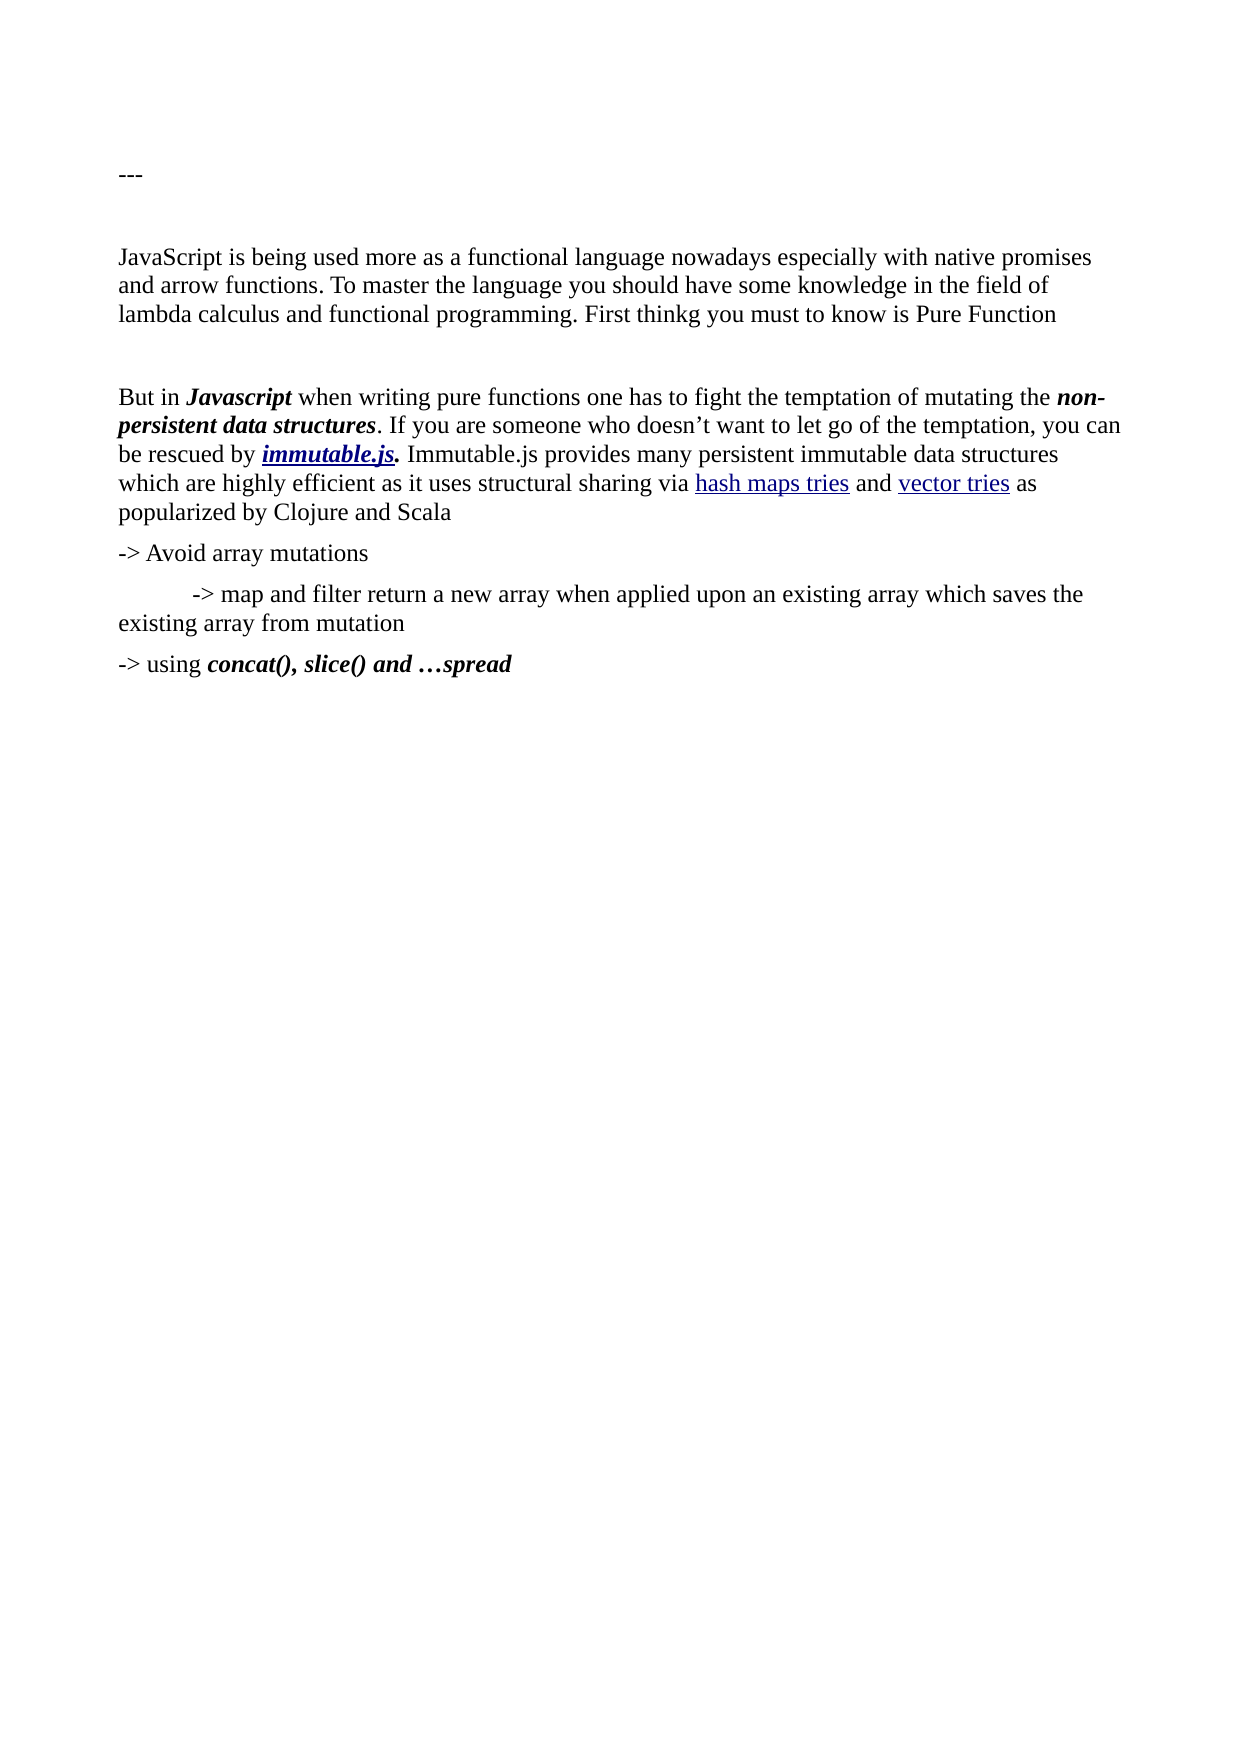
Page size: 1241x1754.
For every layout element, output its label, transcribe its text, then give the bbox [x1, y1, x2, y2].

text JavaScript is being used more as a functional language nowadays especially with native promises and arrow functions. To master the language you should have some knowledge in the field of lambda calculus and functional programming. First thinkg you must to know is Pure Function [118, 242, 1122, 328]
text -> map and filter return a new array when applied upon an existing array which saves the existing array from mutation [118, 579, 1122, 637]
text But in Javascript when writing pure functions one has to fight the temptation of mutating the non-persistent data structures. If you are someone who doesn’t want to let go of the temptation, you can be rescued by immutable.js. Immutable.js provides many persistent immutable data structures which are highly efficient as it uses structural sharing via hash maps tries and vector tries as popularized by Clojure and Scala [118, 382, 1122, 526]
text -> using concat(), slice() and …spread [118, 649, 1122, 678]
text -> Avoid array mutations [118, 538, 1122, 567]
text --- [118, 159, 1122, 188]
